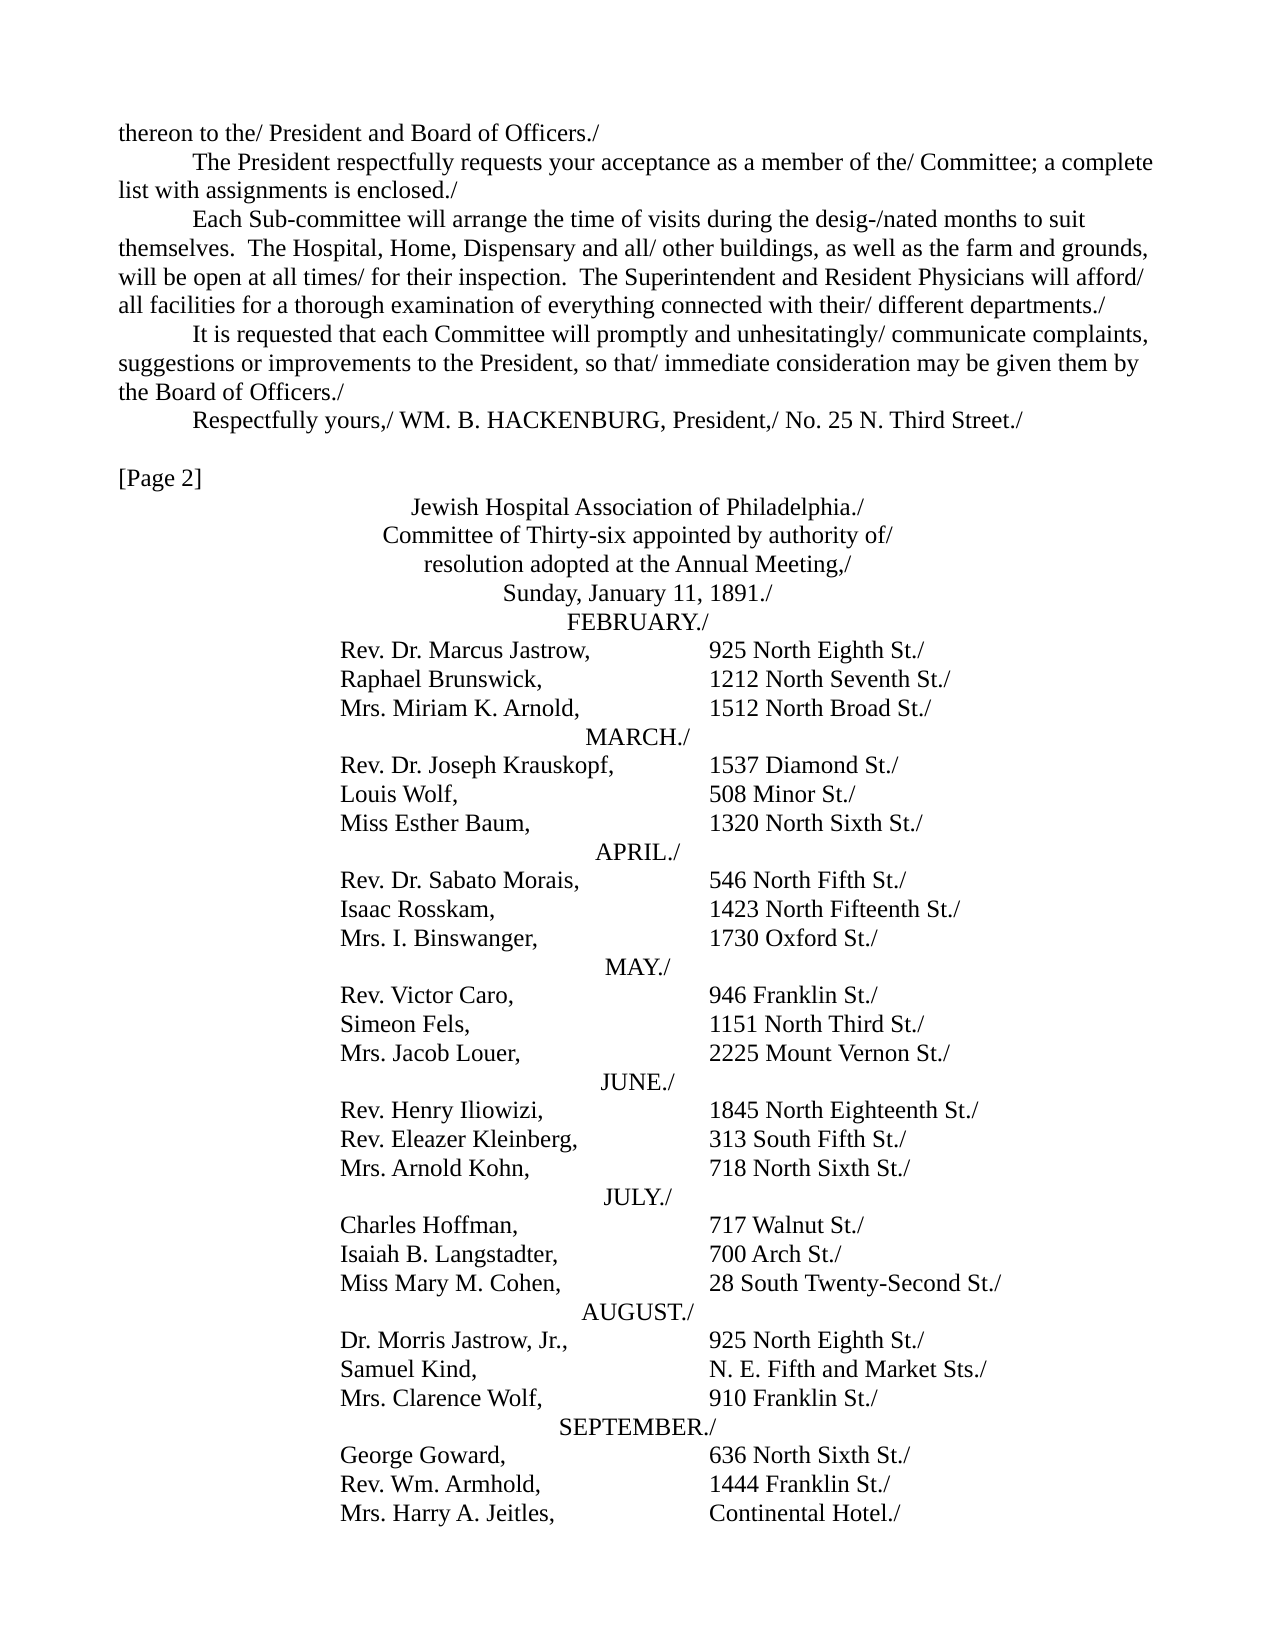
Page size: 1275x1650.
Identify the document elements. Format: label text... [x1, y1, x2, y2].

text Committee of Thirty-six appointed by authority of/ [118, 521, 1157, 549]
text Samuel Kind, N. E. Fifth and Market Sts./ [118, 1354, 1157, 1383]
text Rev. Eleazer Kleinberg, 313 South Fifth St./ [118, 1124, 1157, 1153]
text MARCH./ [118, 722, 1157, 751]
text Dr. Morris Jastrow, Jr., 925 North Eighth St./ [118, 1326, 1157, 1354]
text The President respectfully requests your acceptance as a member of the/ Committee; a complete list with assignments is enclosed./ [118, 147, 1157, 204]
text It is requested that each Committee will promptly and unhesitatingly/ communicate complaints, suggestions or improvements to the President, so that/ immediate consideration may be given them by the Board of Officers./ [118, 319, 1157, 406]
text Mrs. Arnold Kohn, 718 North Sixth St./ [118, 1153, 1157, 1182]
text Sunday, January 11, 1891./ [118, 578, 1157, 607]
text FEBRUARY./ [118, 607, 1157, 636]
text Miss Mary M. Cohen, 28 South Twenty-Second St./ [118, 1268, 1157, 1297]
text Mrs. Clarence Wolf, 910 Franklin St./ [118, 1383, 1157, 1412]
text Mrs. Miriam K. Arnold, 1512 North Broad St./ [118, 693, 1157, 722]
text JULY./ [118, 1182, 1157, 1211]
text Rev. Dr. Sabato Morais, 546 North Fifth St./ [118, 866, 1157, 894]
text Raphael Brunswick, 1212 North Seventh St./ [118, 664, 1157, 693]
text Mrs. Harry A. Jeitles, Continental Hotel./ [118, 1498, 1157, 1527]
text APRIL./ [118, 837, 1157, 866]
text Rev. Victor Caro, 946 Franklin St./ [118, 981, 1157, 1009]
text Isaiah B. Langstadter, 700 Arch St./ [118, 1239, 1157, 1268]
text Mrs. Jacob Louer, 2225 Mount Vernon St./ [118, 1038, 1157, 1067]
text Respectfully yours,/ WM. B. HACKENBURG, President,/ No. 25 N. Third Street./ [118, 406, 1157, 434]
text Rev. Dr. Marcus Jastrow, 925 North Eighth St./ [118, 636, 1157, 664]
text resolution adopted at the Annual Meeting,/ [118, 549, 1157, 578]
text George Goward, 636 North Sixth St./ [118, 1441, 1157, 1469]
text Rev. Wm. Armhold, 1444 Franklin St./ [118, 1469, 1157, 1498]
text Rev. Dr. Joseph Krauskopf, 1537 Diamond St./ [118, 751, 1157, 779]
text Louis Wolf, 508 Minor St./ [118, 779, 1157, 808]
text JUNE./ [118, 1067, 1157, 1096]
text Charles Hoffman, 717 Walnut St./ [118, 1211, 1157, 1239]
text Jewish Hospital Association of Philadelphia./ [118, 492, 1157, 521]
text SEPTEMBER./ [118, 1412, 1157, 1441]
text thereon to the/ President and Board of Officers./ [118, 118, 1157, 147]
text Mrs. I. Binswanger, 1730 Oxford St./ [118, 923, 1157, 952]
text AUGUST./ [118, 1297, 1157, 1326]
text Rev. Henry Iliowizi, 1845 North Eighteenth St./ [118, 1096, 1157, 1124]
text Miss Esther Baum, 1320 North Sixth St./ [118, 808, 1157, 837]
text MAY./ [118, 952, 1157, 981]
text Simeon Fels, 1151 North Third St./ [118, 1009, 1157, 1038]
text [Page 2] [118, 463, 1157, 492]
text Isaac Rosskam, 1423 North Fifteenth St./ [118, 894, 1157, 923]
text Each Sub-committee will arrange the time of visits during the desig-/nated months to suit themselves. The Hospital, Home, Dispensary and all/ other buildings, as well as the farm and grounds, will be open at all times/ for their inspection. The Superintendent and Resident Physicians will afford/ all facilities for a thorough examination of everything connected with their/ different departments./ [118, 204, 1157, 319]
